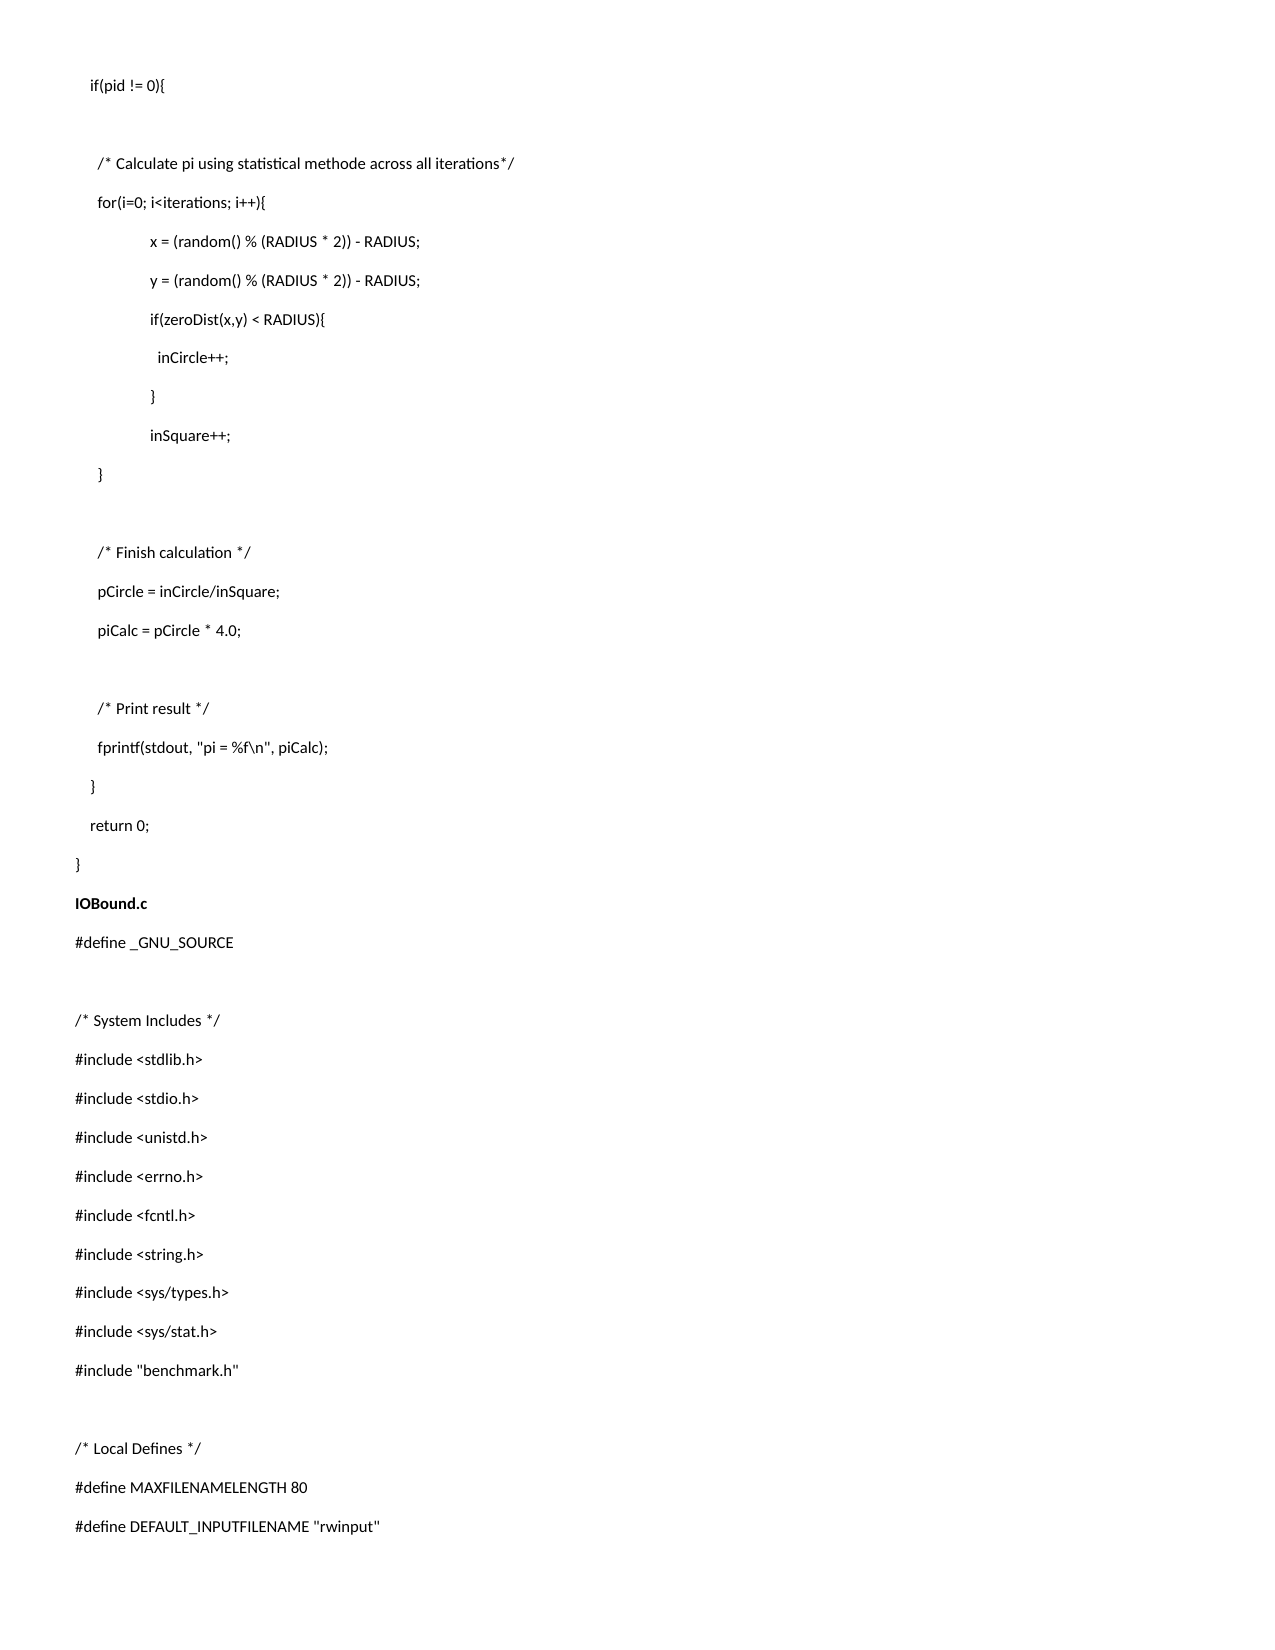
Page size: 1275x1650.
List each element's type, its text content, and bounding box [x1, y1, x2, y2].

text /* Print result */ [75, 698, 1200, 719]
text fprintf(stdout, "pi = %f\n", piCalc); [75, 737, 1200, 758]
text #include <stdio.h> [75, 1088, 1200, 1108]
text #include <sys/stat.h> [75, 1322, 1200, 1342]
text inSquare++; [75, 426, 1200, 446]
text inCircle++; [75, 348, 1200, 368]
text #include <sys/types.h> [75, 1283, 1200, 1303]
text return 0; [75, 815, 1200, 836]
text #include <errno.h> [75, 1166, 1200, 1186]
text } [75, 854, 1200, 874]
text #include <string.h> [75, 1244, 1200, 1264]
text /* Local Defines */ [75, 1438, 1200, 1459]
text } [75, 464, 1200, 485]
text #include <unistd.h> [75, 1127, 1200, 1147]
text #define MAXFILENAMELENGTH 80 [75, 1477, 1200, 1498]
text #define DEFAULT_INPUTFILENAME "rwinput" [75, 1516, 1200, 1537]
text #include <stdlib.h> [75, 1049, 1200, 1069]
text if(zeroDist(x,y) < RADIUS){ [75, 309, 1200, 329]
text pCircle = inCircle/inSquare; [75, 581, 1200, 602]
text /* Calculate pi using statistical methode across all iterations*/ [75, 153, 1200, 173]
text #include "benchmark.h" [75, 1361, 1200, 1381]
text } [75, 387, 1200, 407]
text if(pid != 0){ [75, 75, 1200, 95]
text piCalc = pCircle * 4.0; [75, 620, 1200, 641]
text x = (random() % (RADIUS * 2)) - RADIUS; [75, 231, 1200, 251]
text } [75, 776, 1200, 797]
text IOBound.c [75, 893, 1200, 913]
text /* Finish calculation */ [75, 542, 1200, 563]
text #define _GNU_SOURCE [75, 932, 1200, 952]
text /* System Includes */ [75, 1010, 1200, 1030]
text y = (random() % (RADIUS * 2)) - RADIUS; [75, 270, 1200, 290]
text #include <fcntl.h> [75, 1205, 1200, 1225]
text for(i=0; i<iterations; i++){ [75, 192, 1200, 212]
